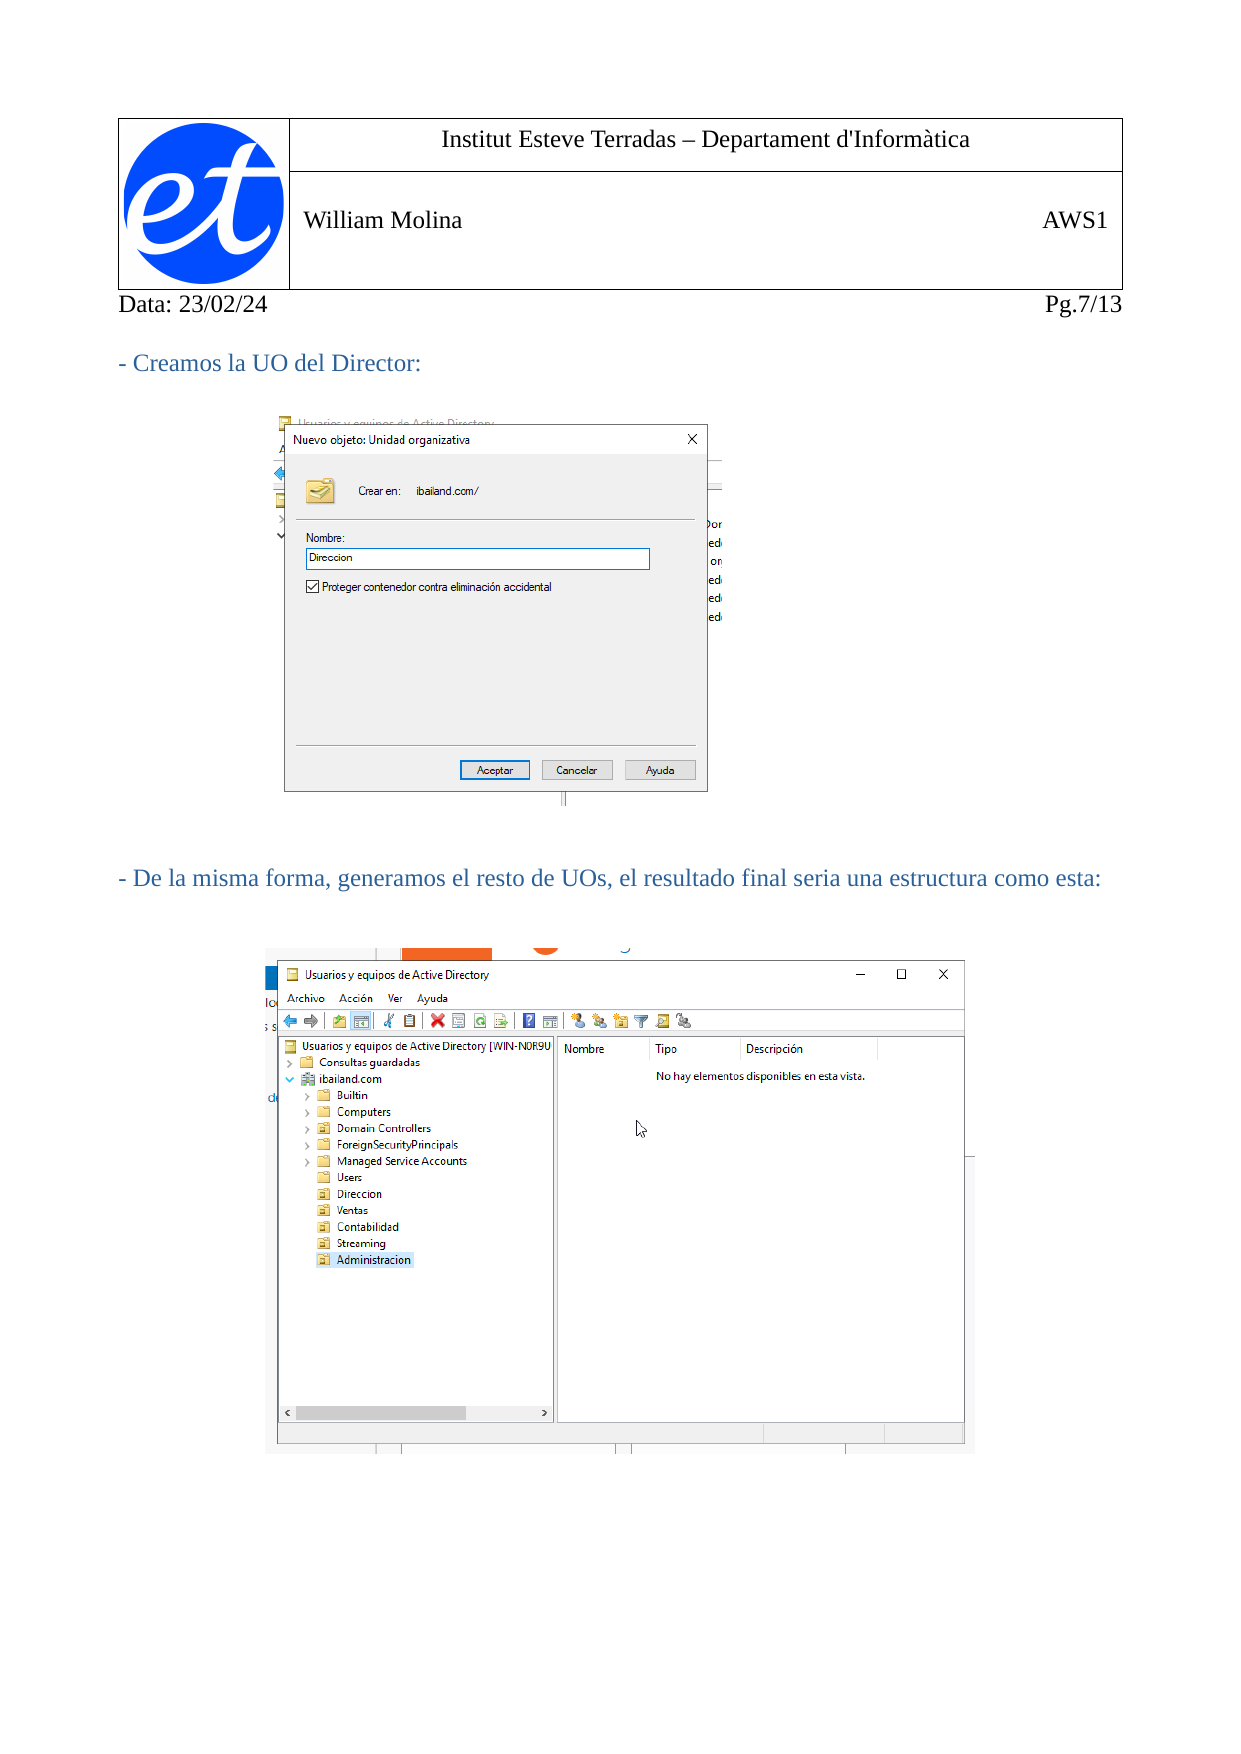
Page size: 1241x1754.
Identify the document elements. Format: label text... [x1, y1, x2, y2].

picture [273, 416, 722, 806]
picture [123, 123, 284, 284]
picture [265, 948, 975, 1454]
text - Creamos la UO del Director: [118, 348, 1122, 376]
text - De la misma forma, generamos el resto de UOs, el resultado final seria una estructura como esta: [118, 863, 1122, 891]
